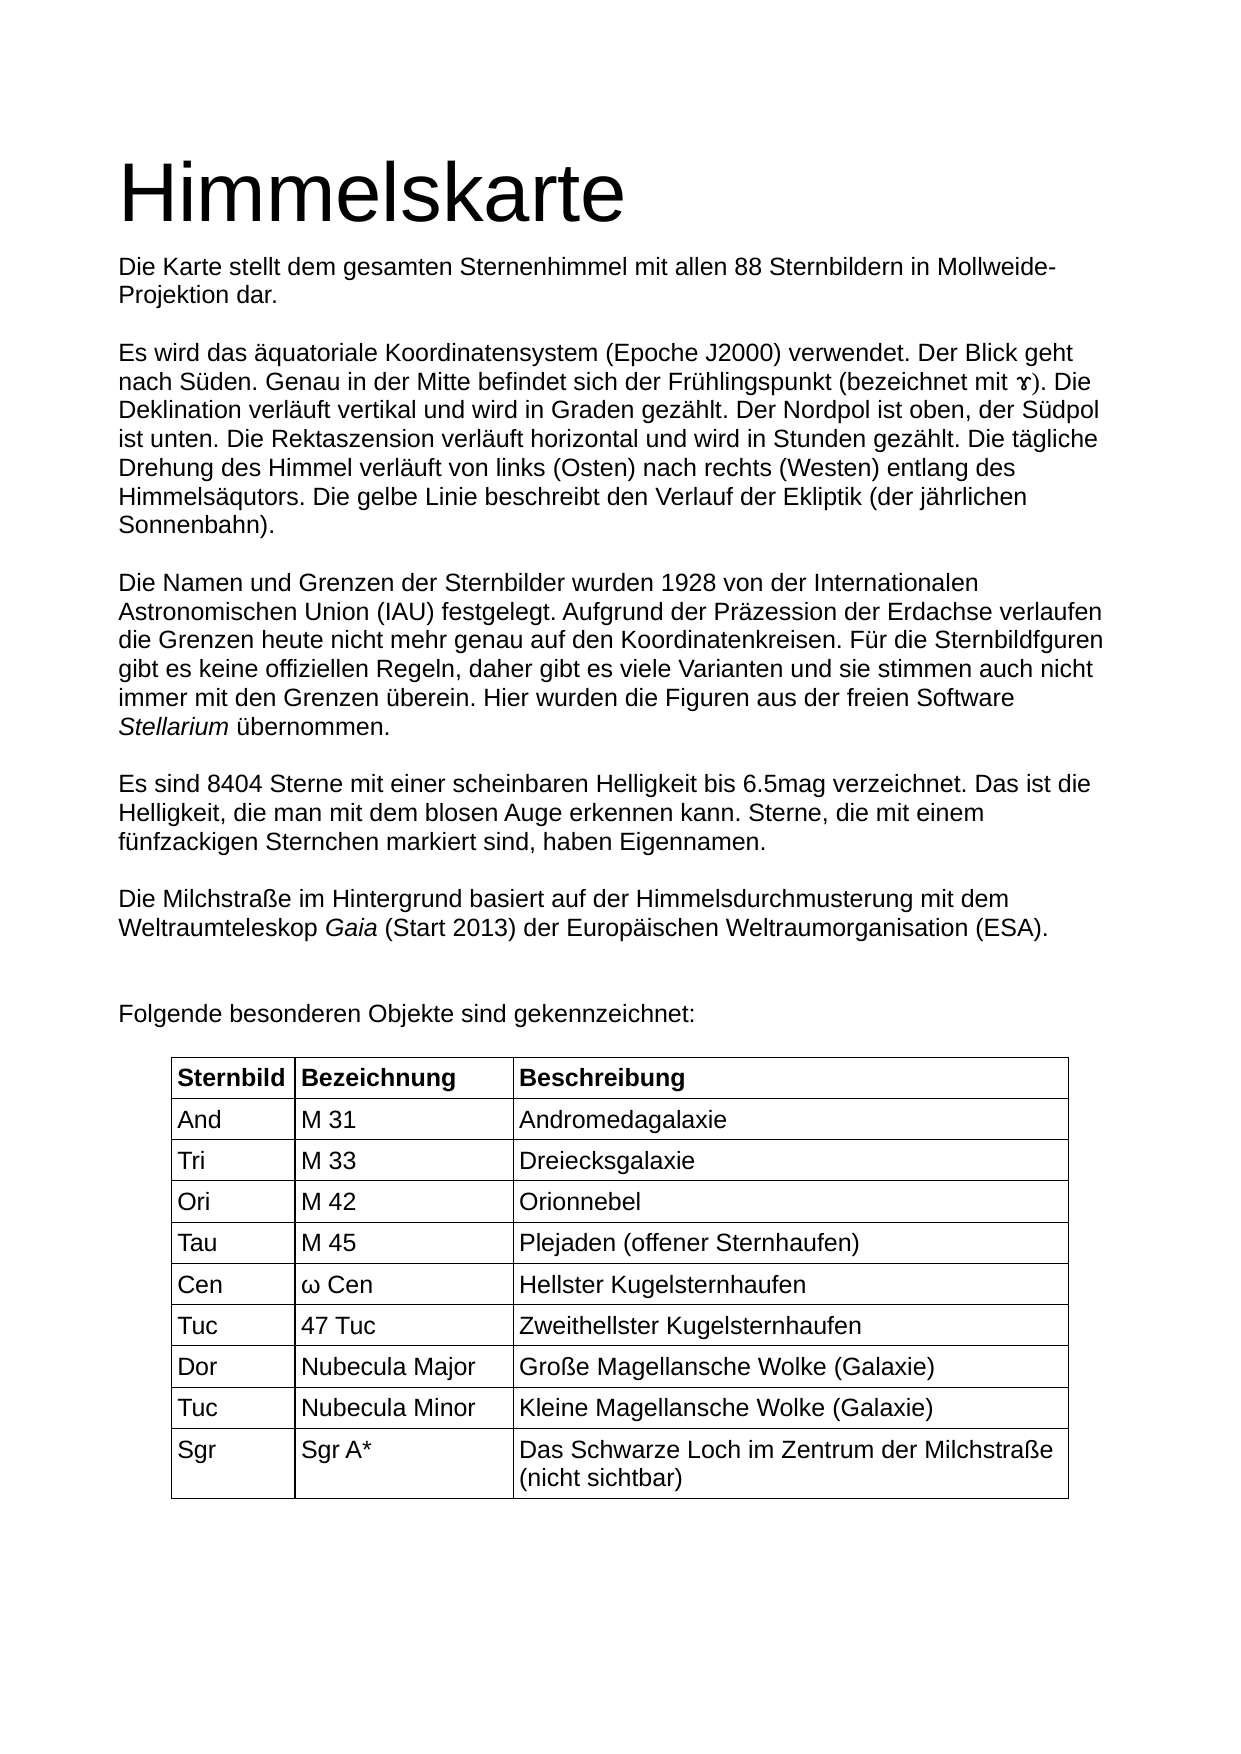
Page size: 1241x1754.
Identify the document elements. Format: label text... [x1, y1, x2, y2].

table_cell Plejaden (offener Sternhaufen) [514, 1223, 1068, 1263]
table_cell Sgr [172, 1429, 294, 1498]
table_header Beschreibung [514, 1058, 1068, 1098]
table_cell Tuc [172, 1305, 294, 1345]
table_cell ω Cen [296, 1264, 513, 1304]
table_cell Andromedagalaxie [514, 1099, 1068, 1139]
table_cell M 33 [296, 1140, 513, 1180]
table_cell Nubecula Minor [296, 1388, 513, 1428]
table_cell M 42 [296, 1181, 513, 1222]
table_cell M 45 [296, 1223, 513, 1263]
table_cell Dreiecksgalaxie [514, 1140, 1068, 1180]
text Die Milchstraße im Hintergrund basiert auf der Himmelsdurchmusterung mit dem [118, 884, 1122, 913]
text Es sind 8404 Sterne mit einer scheinbaren Helligkeit bis 6.5mag verzeichnet. Das ist die Helligkeit, die man mit dem blosen Auge erkennen kann. Sterne, die mit einem fünfzackigen Sternchen markiert sind, haben Eigennamen. [118, 769, 1122, 855]
table_cell Dor [172, 1346, 294, 1387]
table_cell 47 Tuc [296, 1305, 513, 1345]
table_cell Das Schwarze Loch im Zentrum der Milchstraße (nicht sichtbar) [514, 1429, 1068, 1498]
table_cell M 31 [296, 1099, 513, 1139]
text Weltraumteleskop Gaia (Start 2013) der Europäischen Weltraumorganisation (ESA). [118, 913, 1122, 942]
table_header Sternbild [172, 1058, 294, 1098]
table_header Bezeichnung [296, 1058, 513, 1098]
table_cell Große Magellansche Wolke (Galaxie) [514, 1346, 1068, 1387]
subtitle Himmelskarte [118, 143, 1122, 239]
text Die Namen und Grenzen der Sternbilder wurden 1928 von der Internationalen Astronomischen Union (IAU) festgelegt. Aufgrund der Präzession der Erdachse verlaufen die Grenzen heute nicht mehr genau auf den Koordinatenkreisen. Für die Sternbildfguren gibt es keine offiziellen Regeln, daher gibt es viele Varianten und sie stimmen auch nicht immer mit den Grenzen überein. Hier wurden die Figuren aus der freien Software Stellarium übernommen. [118, 568, 1122, 740]
table_cell Kleine Magellansche Wolke (Galaxie) [514, 1388, 1068, 1428]
table_cell Tuc [172, 1388, 294, 1428]
table_cell Hellster Kugelsternhaufen [514, 1264, 1068, 1304]
table_cell And [172, 1099, 294, 1139]
table_cell Cen [172, 1264, 294, 1304]
table_cell Tau [172, 1223, 294, 1263]
table_cell Nubecula Major [296, 1346, 513, 1387]
table_cell Tri [172, 1140, 294, 1180]
table_cell Sgr A* [296, 1429, 513, 1498]
text Folgende besonderen Objekte sind gekennzeichnet: [118, 999, 1122, 1028]
text Die Karte stellt dem gesamten Sternenhimmel mit allen 88 Sternbildern in Mollweide-Projektion dar. [118, 251, 1122, 309]
text Es wird das äquatoriale Koordinatensystem (Epoche J2000) verwendet. Der Blick geht nach Süden. Genau in der Mitte befindet sich der Frühlingspunkt (bezeichnet mit ɤ). Die Deklination verläuft vertikal und wird in Graden gezählt. Der Nordpol ist oben, der Südpol ist unten. Die Rektaszension verläuft horizontal und wird in Stunden gezählt. Die tägliche Drehung des Himmel verläuft von links (Osten) nach rechts (Westen) entlang des Himmelsäqutors. Die gelbe Linie beschreibt den Verlauf der Ekliptik (der jährlichen Sonnenbahn). [118, 338, 1122, 539]
table_cell Ori [172, 1181, 294, 1222]
table_cell Zweithellster Kugelsternhaufen [514, 1305, 1068, 1345]
table_cell Orionnebel [514, 1181, 1068, 1222]
